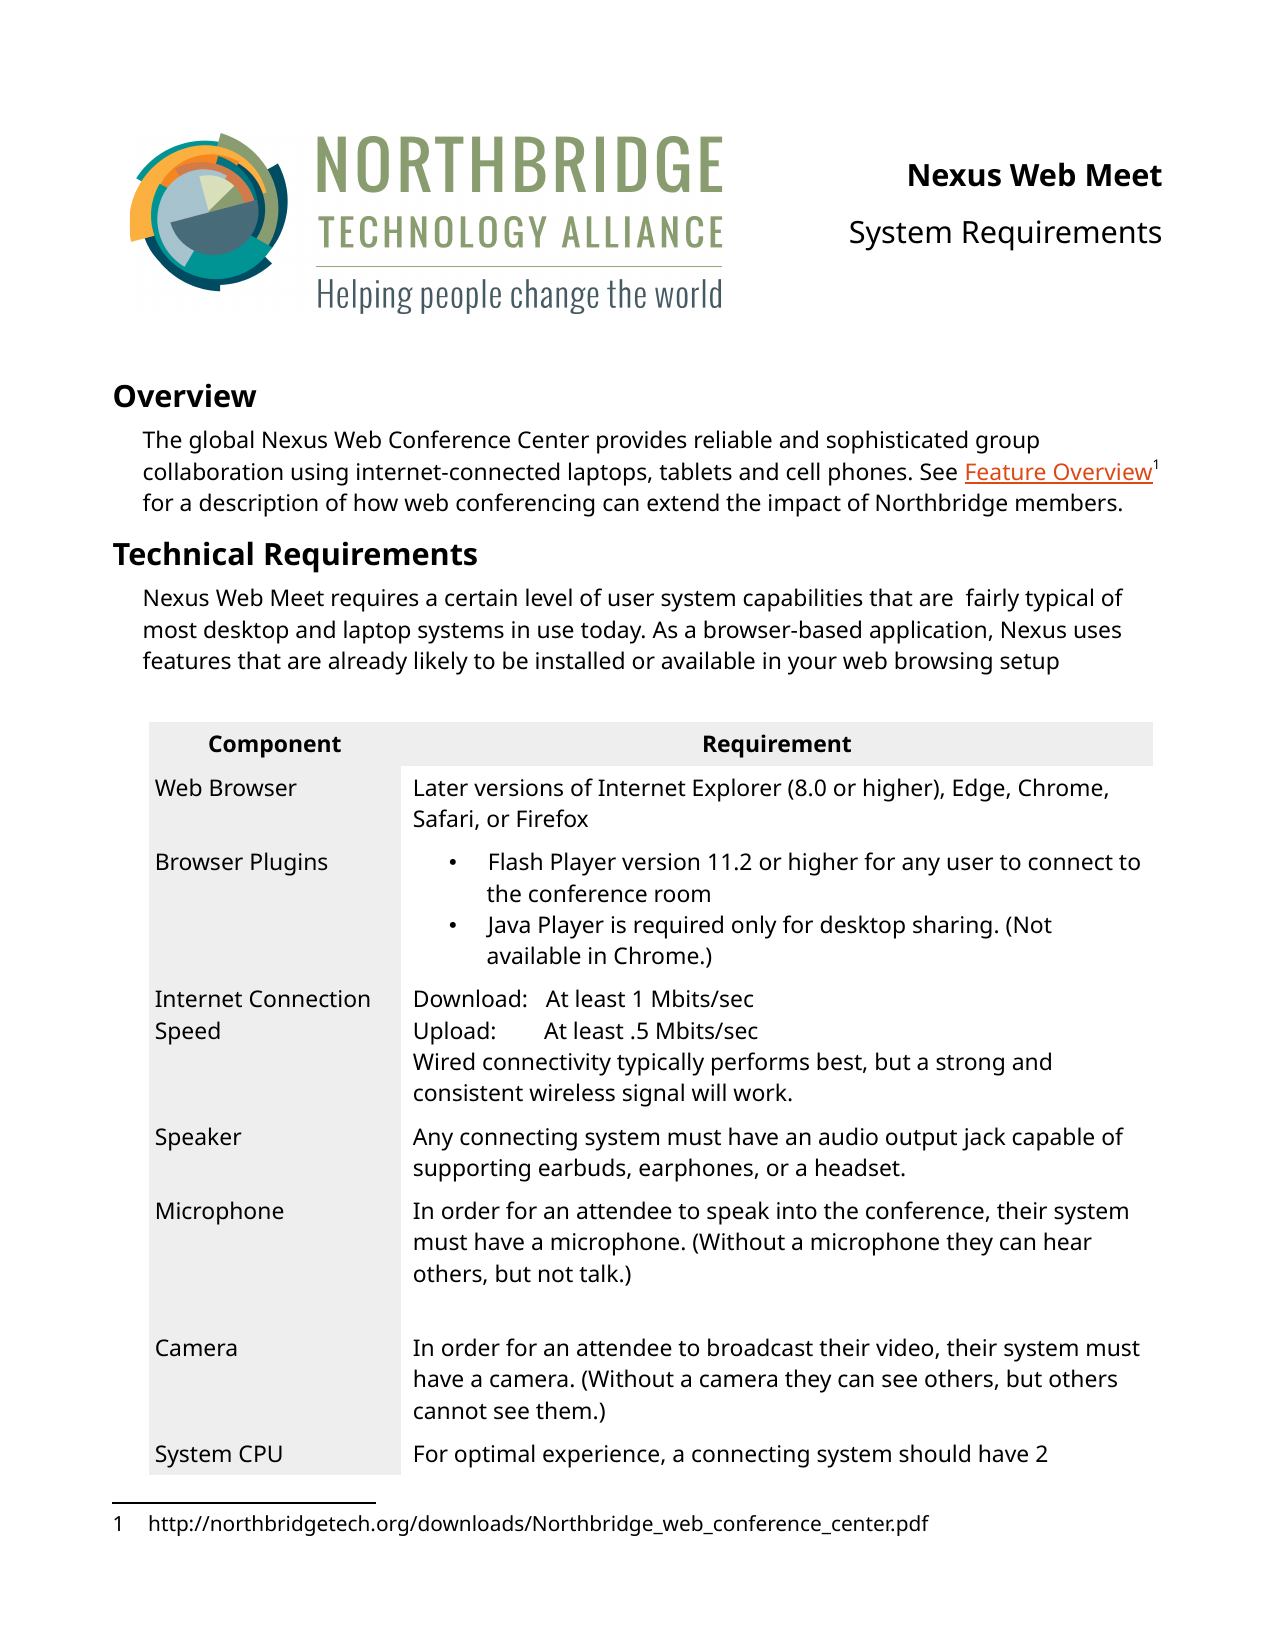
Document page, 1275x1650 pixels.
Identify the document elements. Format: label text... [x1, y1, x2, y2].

table_cell Any connecting system must have an audio output jack capable of supporting earbuds, earphones, or a headset. [401, 1114, 1153, 1189]
table_cell Browser Plugins [149, 840, 401, 977]
picture [129, 133, 723, 314]
subtitle Overview [112, 375, 1162, 417]
table_cell Later versions of Internet Explorer (8.0 or higher), Edge, Chrome, Safari, or Firefox [401, 766, 1153, 840]
table_cell System CPU [149, 1432, 401, 1475]
table_cell Speaker [149, 1114, 401, 1189]
table_cell Internet Connection Speed [149, 977, 401, 1114]
table_cell Microphone [149, 1189, 401, 1326]
table_cell For optimal experience, a connecting system should have 2 [401, 1432, 1153, 1475]
table_cell Flash Player version 11.2 or higher for any user to connect to the conference room Java Player is required only for desktop sharing. (Not available in Chrome.) [401, 840, 1153, 977]
table_cell In order for an attendee to speak into the conference, their system must have a microphone. (Without a microphone they can hear others, but not talk.) [401, 1189, 1153, 1326]
table_cell Download: At least 1 Mbits/sec Upload: At least .5 Mbits/sec Wired connectivity typically performs best, but a strong and consistent wireless signal will work. [401, 977, 1153, 1114]
table_cell Web Browser [149, 766, 401, 840]
subtitle Technical Requirements [112, 533, 1162, 575]
table_cell In order for an attendee to broadcast their video, their system must have a camera. (Without a camera they can see others, but others cannot see them.) [401, 1326, 1153, 1432]
text http://northbridgetech.org/downloads/Northbridge_web_conference_center.pdf [112, 1509, 1162, 1537]
table_header Component [149, 722, 401, 766]
text The global Nexus Web Conference Center provides reliable and sophisticated group collaboration using internet-connected laptops, tablets and cell phones. See Feature Overview for a description of how web conferencing can extend the impact of Northbridge members. [142, 424, 1162, 518]
table_cell Camera [149, 1326, 401, 1432]
text Nexus Web Meet requires a certain level of user system capabilities that are fairly typical of most desktop and laptop systems in use today. As a browser-based application, Nexus uses features that are already likely to be installed or available in your web browsing setup [142, 582, 1162, 676]
table_header Requirement [401, 722, 1153, 766]
